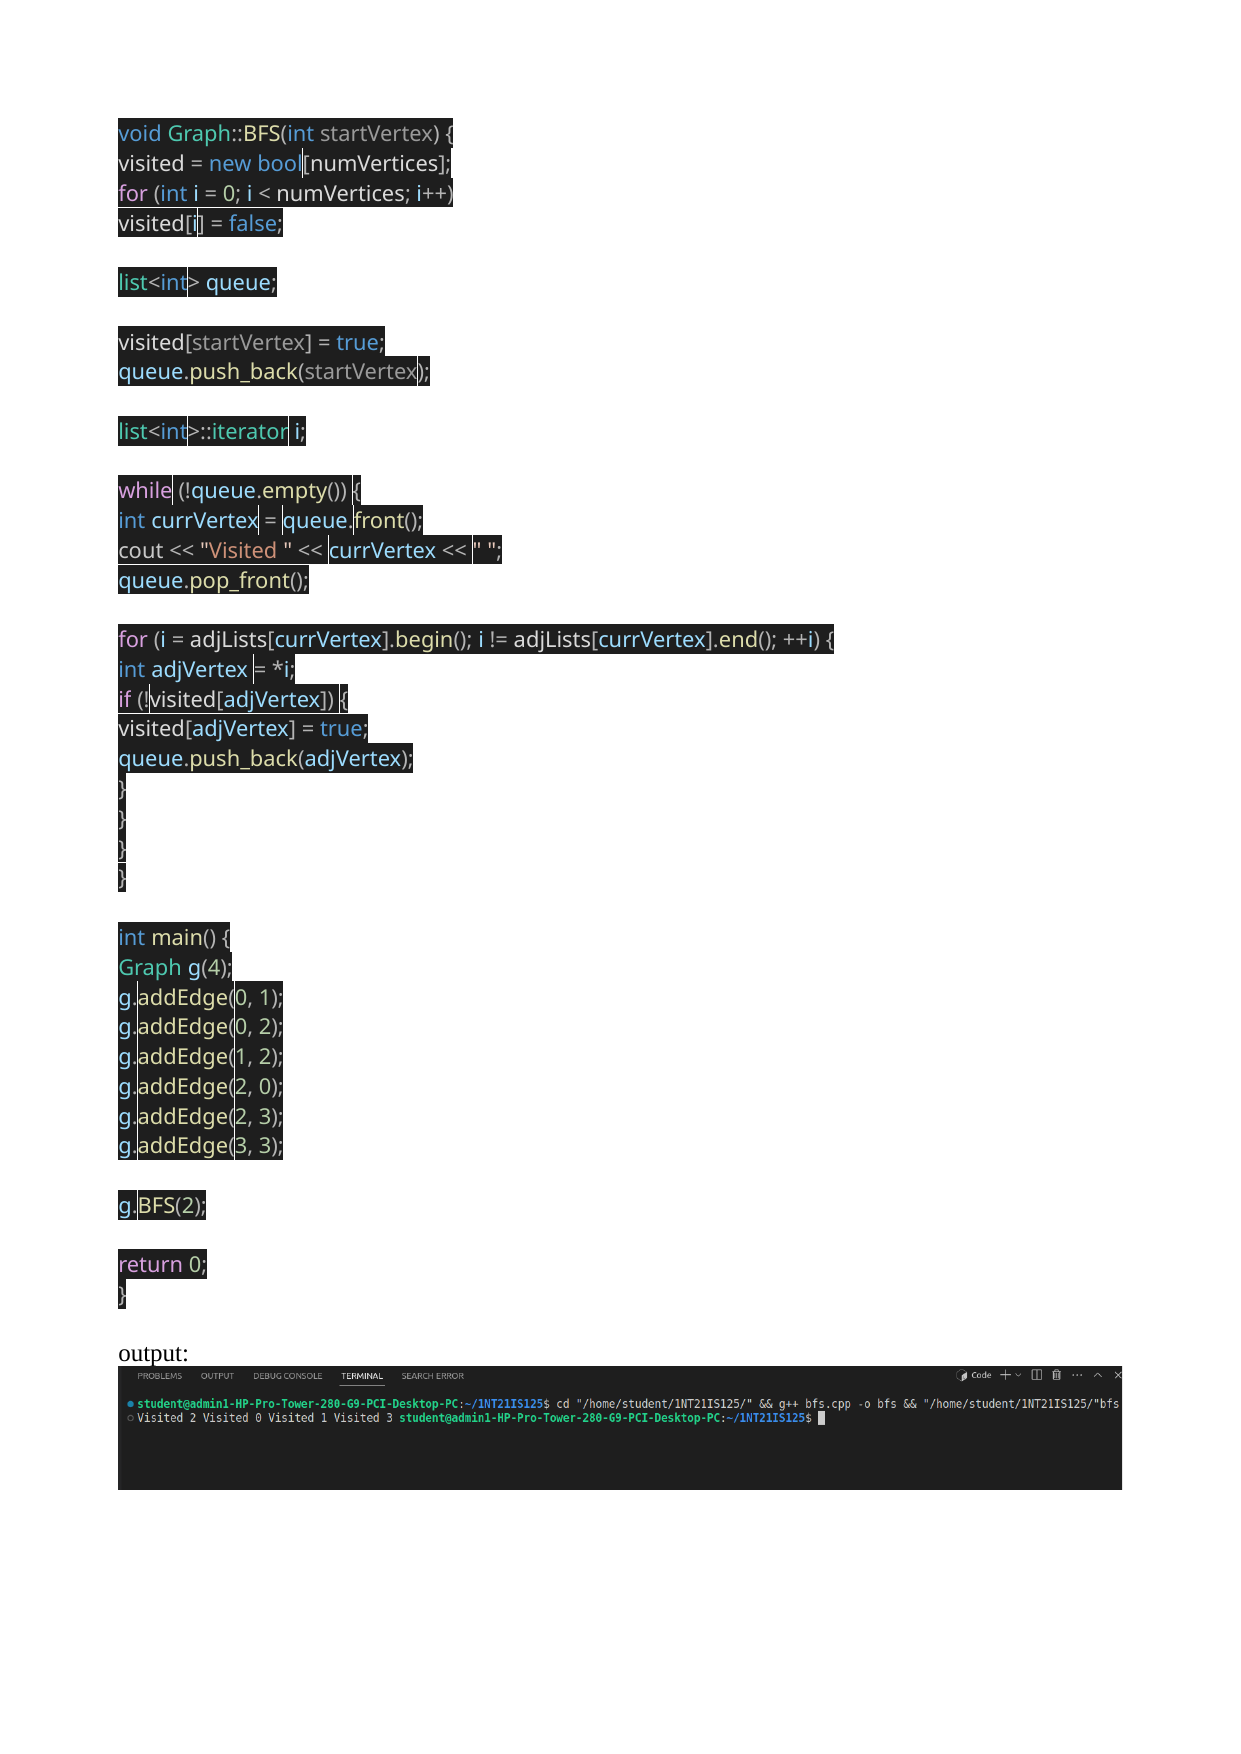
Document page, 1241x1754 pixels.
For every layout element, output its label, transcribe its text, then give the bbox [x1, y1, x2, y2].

text } [118, 862, 1122, 892]
text list<int>::iterator i; [118, 416, 1122, 446]
text } [118, 1279, 1122, 1309]
text return 0; [118, 1249, 1122, 1279]
text visited[adjVertex] = true; [118, 713, 1122, 743]
text for (int i = 0; i < numVertices; i++) [118, 178, 1122, 207]
text for (i = adjLists[currVertex].begin(); i != adjLists[currVertex].end(); ++i) { [118, 624, 1122, 654]
text int main() { [118, 922, 1122, 952]
text g.addEdge(2, 3); [118, 1101, 1122, 1130]
text int currVertex = queue.front(); [118, 505, 1122, 535]
text Graph g(4); [118, 952, 1122, 981]
text } [118, 833, 1122, 862]
text } [118, 803, 1122, 833]
text queue.push_back(startVertex); [118, 356, 1122, 386]
text output: [118, 1338, 1122, 1366]
text } [118, 773, 1122, 803]
picture [118, 1366, 1123, 1490]
text cout << "Visited " << currVertex << " "; [118, 535, 1122, 564]
text queue.push_back(adjVertex); [118, 743, 1122, 773]
text list<int> queue; [118, 267, 1122, 297]
text g.BFS(2); [118, 1190, 1122, 1220]
text g.addEdge(2, 0); [118, 1071, 1122, 1101]
text g.addEdge(1, 2); [118, 1041, 1122, 1071]
text void Graph::BFS(int startVertex) { [118, 118, 1122, 148]
text visited[startVertex] = true; [118, 326, 1122, 356]
text visited[i] = false; [118, 207, 1122, 237]
text g.addEdge(0, 1); [118, 981, 1122, 1011]
text g.addEdge(3, 3); [118, 1130, 1122, 1160]
text visited = new bool[numVertices]; [118, 148, 1122, 178]
text int adjVertex = *i; [118, 654, 1122, 684]
text queue.pop_front(); [118, 564, 1122, 594]
text if (!visited[adjVertex]) { [118, 684, 1122, 713]
text g.addEdge(0, 2); [118, 1011, 1122, 1041]
text while (!queue.empty()) { [118, 475, 1122, 505]
